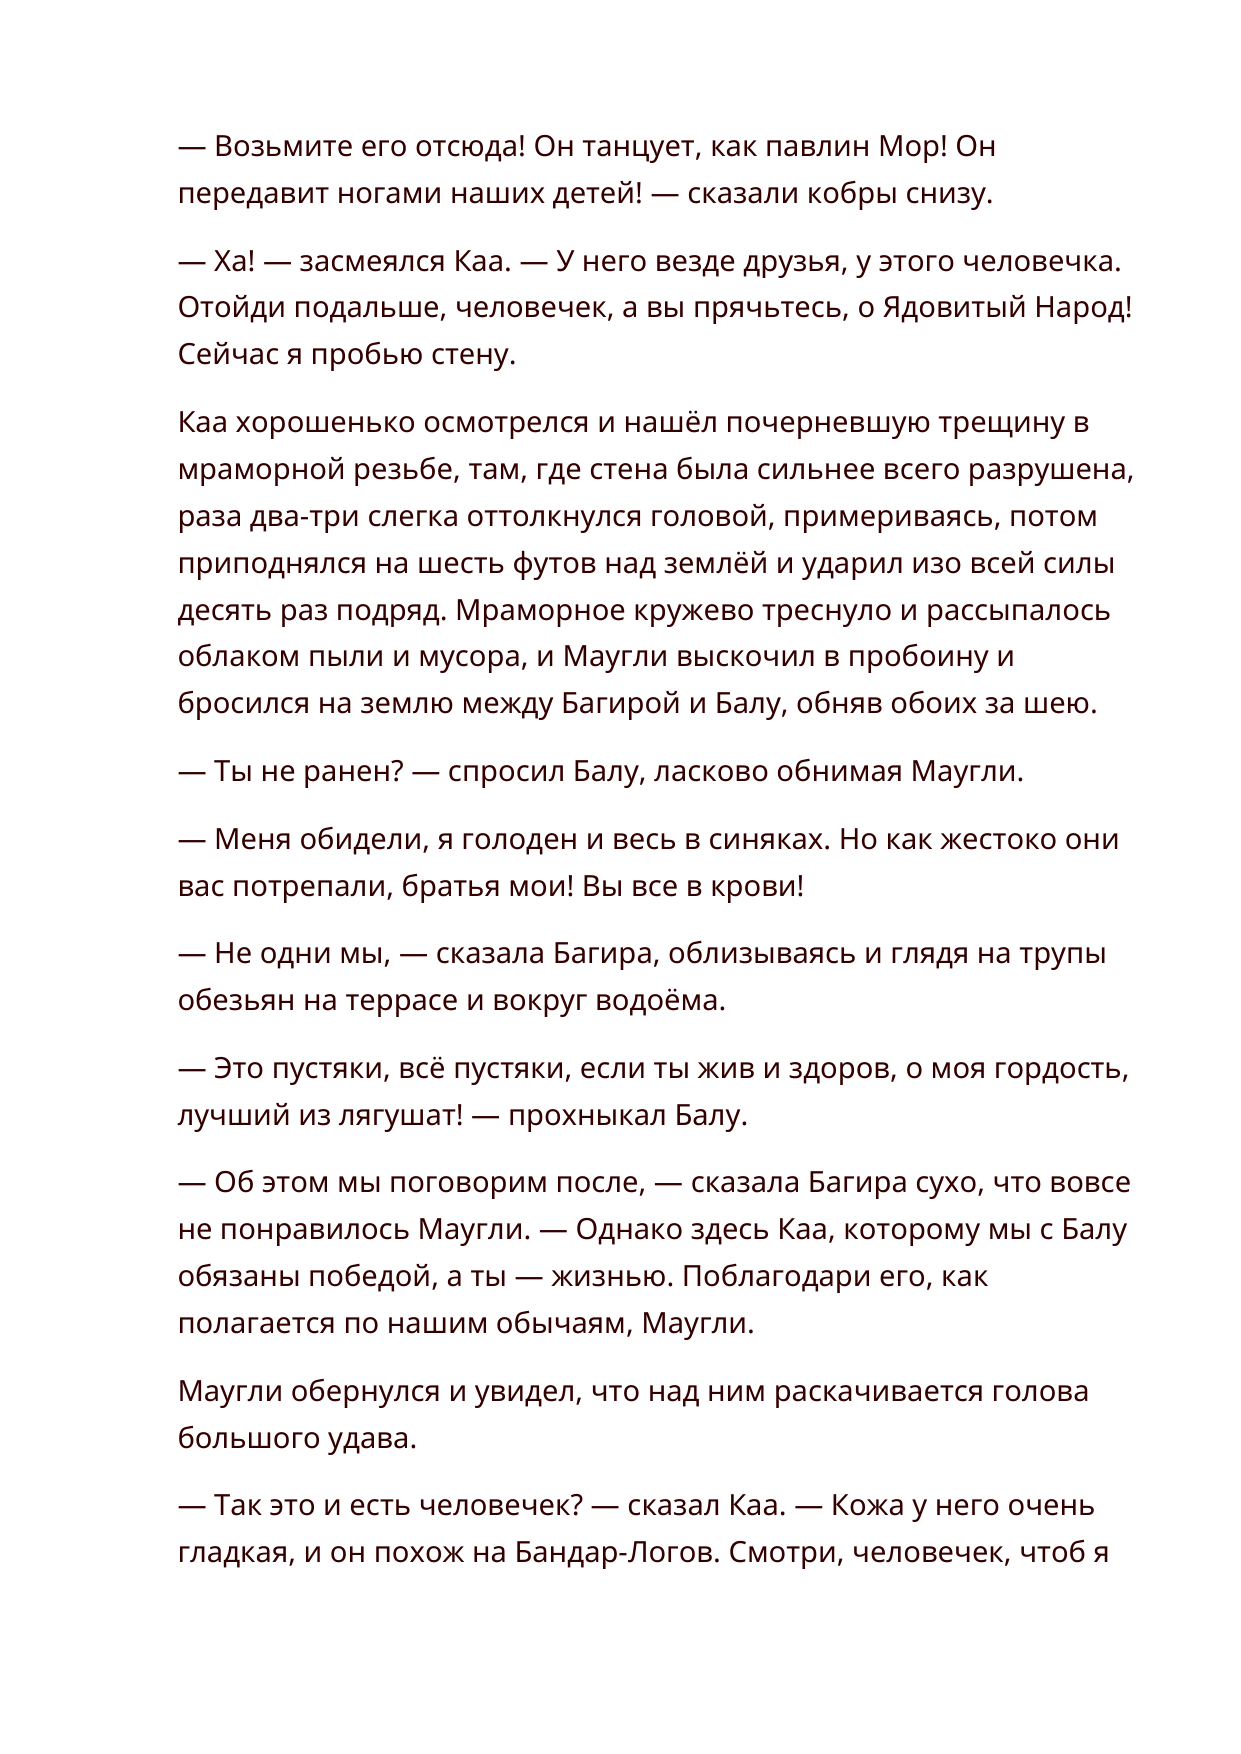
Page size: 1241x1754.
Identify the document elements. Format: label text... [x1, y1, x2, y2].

text Каа хорошенько осмотрелся и нашёл почерневшую трещину в мраморной резьбе, там, где стена была сильнее всего разрушена, раза два-три слегка оттолкнулся головой, примериваясь, потом приподнялся на шесть футов над землёй и ударил изо всей силы десять раз подряд. Мраморное кружево треснуло и рассыпалось облаком пыли и мусора, и Маугли выскочил в пробоину и бросился на землю между Багирой и Балу, обняв обоих за шею. [177, 394, 1152, 722]
text — Так это и есть человечек? — сказал Каа. — Кожа у него очень гладкая, и он похож на Бандар-Логов. Смотри, человечек, чтоб я [177, 1477, 1152, 1571]
text — Меня обидели, я голоден и весь в синяках. Но как жестоко они вас потрепали, братья мои! Вы все в крови! [177, 811, 1152, 904]
text — Об этом мы поговорим после, — сказала Багира сухо, что вовсе не понравилось Маугли. — Однако здесь Каа, которому мы с Балу обязаны победой, а ты — жизнью. Поблагодари его, как полагается по нашим обычаям, Маугли. [177, 1154, 1152, 1342]
text — Не одни мы, — сказала Багира, облизываясь и глядя на трупы обезьян на террасе и вокруг водоёма. [177, 925, 1152, 1019]
text Маугли обернулся и увидел, что над ним раскачивается голова большого удава. [177, 1363, 1152, 1457]
text — Ха! — засмеялся Каа. — У него везде друзья, у этого человечка. Отойди подальше, человечек, а вы прячьтесь, о Ядовитый Народ! Сейчас я пробью стену. [177, 233, 1152, 373]
text — Ты не ранен? — спросил Балу, ласково обнимая Маугли. [177, 743, 1152, 790]
text — Это пустяки, всё пустяки, если ты жив и здоров, о моя гордость, лучший из лягушат! — прохныкал Балу. [177, 1040, 1152, 1134]
text — Возьмите его отсюда! Он танцует, как павлин Мор! Он передавит ногами наших детей! — сказали кобры снизу. [177, 118, 1152, 212]
